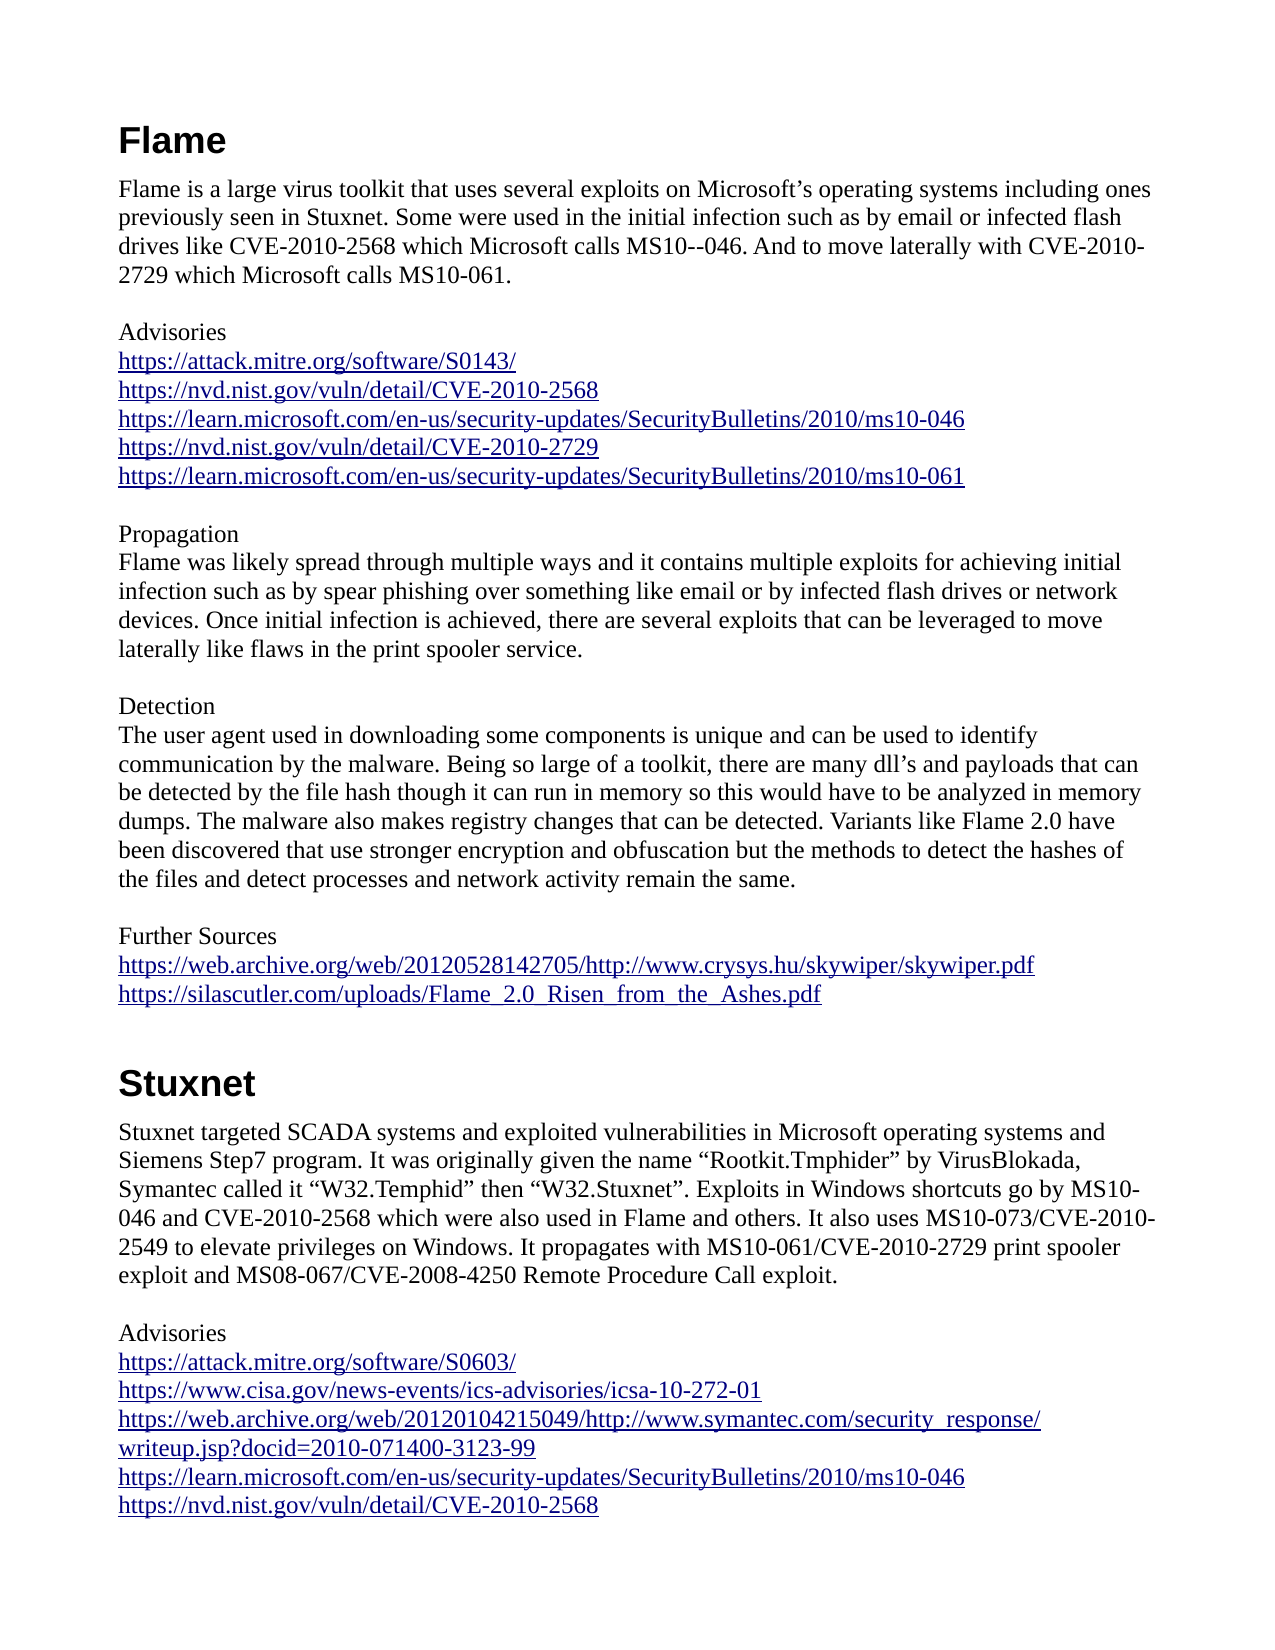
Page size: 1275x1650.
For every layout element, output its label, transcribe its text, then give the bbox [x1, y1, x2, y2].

text https://nvd.nist.gov/vuln/detail/CVE-2010-2568 [118, 375, 1157, 404]
text https://learn.microsoft.com/en-us/security-updates/SecurityBulletins/2010/ms10-046 [118, 1462, 1157, 1491]
text Stuxnet targeted SCADA systems and exploited vulnerabilities in Microsoft operating systems and Siemens Step7 program. It was originally given the name “Rootkit.Tmphider” by VirusBlokada, Symantec called it “W32.Temphid” then “W32.Stuxnet”. Exploits in Windows shortcuts go by MS10-046 and CVE-2010-2568 which were also used in Flame and others. It also uses MS10-073/CVE-2010-2549 to elevate privileges on Windows. It propagates with MS10-061/CVE-2010-2729 print spooler exploit and MS08-067/CVE-2008-4250 Remote Procedure Call exploit. [118, 1117, 1157, 1289]
text https://nvd.nist.gov/vuln/detail/CVE-2010-2729 [118, 432, 1157, 461]
text https://nvd.nist.gov/vuln/detail/CVE-2010-2568 [118, 1491, 1157, 1519]
text https://attack.mitre.org/software/S0143/ [118, 346, 1157, 375]
text https://learn.microsoft.com/en-us/security-updates/SecurityBulletins/2010/ms10-046 [118, 404, 1157, 432]
text Flame is a large virus toolkit that uses several exploits on Microsoft’s operating systems including ones previously seen in Stuxnet. Some were used in the initial infection such as by email or infected flash drives like CVE-2010-2568 which Microsoft calls MS10-­‐046. And to move laterally with CVE-2010-2729 which Microsoft calls MS10-061. [118, 174, 1157, 289]
text https://learn.microsoft.com/en-us/security-updates/SecurityBulletins/2010/ms10-061 [118, 461, 1157, 490]
text Advisories [118, 1318, 1157, 1347]
text https://web.archive.org/web/20120528142705/http://www.crysys.hu/skywiper/skywiper.pdf [118, 950, 1157, 979]
text Propagation [118, 519, 1157, 547]
text Flame was likely spread through multiple ways and it contains multiple exploits for achieving initial infection such as by spear phishing over something like email or by infected flash drives or network devices. Once initial infection is achieved, there are several exploits that can be leveraged to move laterally like flaws in the print spooler service. [118, 547, 1157, 662]
text https://silascutler.com/uploads/Flame_2.0_Risen_from_the_Ashes.pdf [118, 979, 1157, 1007]
text Detection [118, 691, 1157, 720]
subtitle Flame [118, 118, 1157, 161]
text The user agent used in downloading some components is unique and can be used to identify communication by the malware. Being so large of a toolkit, there are many dll’s and payloads that can be detected by the file hash though it can run in memory so this would have to be analyzed in memory dumps. The malware also makes registry changes that can be detected. Variants like Flame 2.0 have been discovered that use stronger encryption and obfuscation but the methods to detect the hashes of the files and detect processes and network activity remain the same. [118, 720, 1157, 892]
subtitle Stuxnet [118, 1061, 1157, 1104]
text Further Sources [118, 921, 1157, 950]
text https://www.cisa.gov/news-events/ics-advisories/icsa-10-272-01 [118, 1376, 1157, 1404]
text https://attack.mitre.org/software/S0603/ [118, 1347, 1157, 1376]
text https://web.archive.org/web/20120104215049/http://www.symantec.com/security_response/writeup.jsp?docid=2010-071400-3123-99 [118, 1404, 1157, 1462]
text Advisories [118, 317, 1157, 346]
